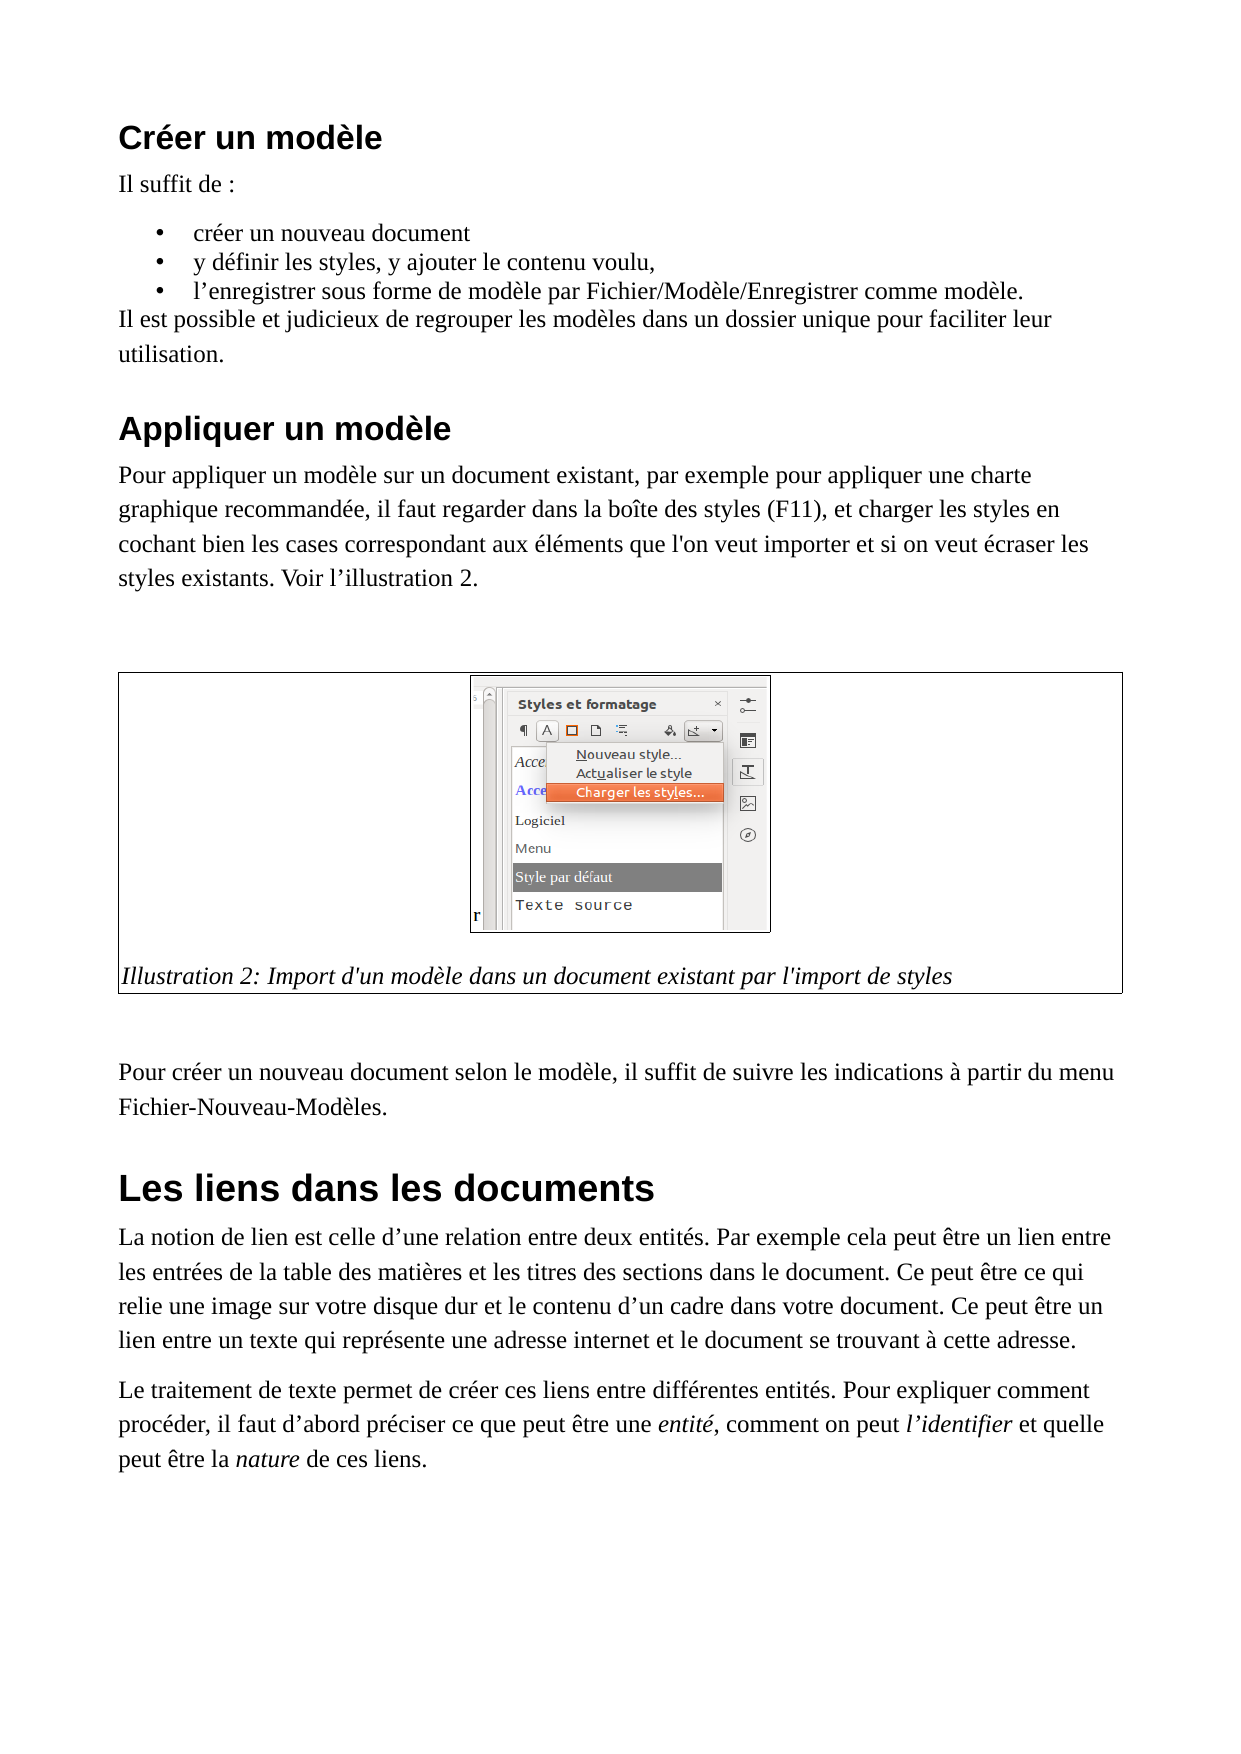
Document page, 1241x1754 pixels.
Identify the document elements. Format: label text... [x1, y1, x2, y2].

text [119, 673, 1122, 993]
text Le traitement de texte permet de créer ces liens entre différentes entités. Pour expliquer comment procéder, il faut d’abord préciser ce que peut être une entité, comment on peut l’identifier et quelle peut être la nature de ces liens. [118, 1375, 1122, 1472]
subtitle Créer un modèle [118, 118, 1122, 157]
text La notion de lien est celle d’une relation entre deux entités. Par exemple cela peut être un lien entre les entrées de la table des matières et les titres des sections dans le document. Ce peut être ce qui relie une image sur votre disque dur et le contenu d’un cadre dans votre document. Ce peut être un lien entre un texte qui représente une adresse internet et le document se trouvant à cette adresse. [118, 1222, 1122, 1354]
text Pour appliquer un modèle sur un document existant, par exemple pour appliquer une charte graphique recommandée, il faut regarder dans la boîte des styles (F11), et charger les styles en cochant bien les cases correspondant aux éléments que l'on veut importer et si on veut écraser les styles existants. Voir l’illustration 2. [118, 460, 1122, 592]
text Illustration 2: Import d'un modèle dans un document existant par l'import de styles [121, 676, 1119, 990]
text Il est possible et judicieux de regrouper les modèles dans un dossier unique pour faciliter leur utilisation. [118, 304, 1122, 368]
text Pour créer un nouveau document selon le modèle, il suffit de suivre les indications à partir du menu Fichier-Nouveau-Modèles. [118, 994, 1122, 1121]
subtitle Les liens dans les documents [118, 1166, 1122, 1210]
picture [473, 677, 767, 930]
list y définir les styles, y ajouter le contenu voulu, [156, 247, 1122, 276]
text Il suffit de : [118, 169, 1122, 198]
list l’enregistrer sous forme de modèle par Fichier/Modèle/Enregistrer comme modèle. [156, 276, 1122, 304]
subtitle Appliquer un modèle [118, 409, 1122, 448]
list créer un nouveau document [156, 218, 1122, 247]
text [118, 613, 1122, 672]
